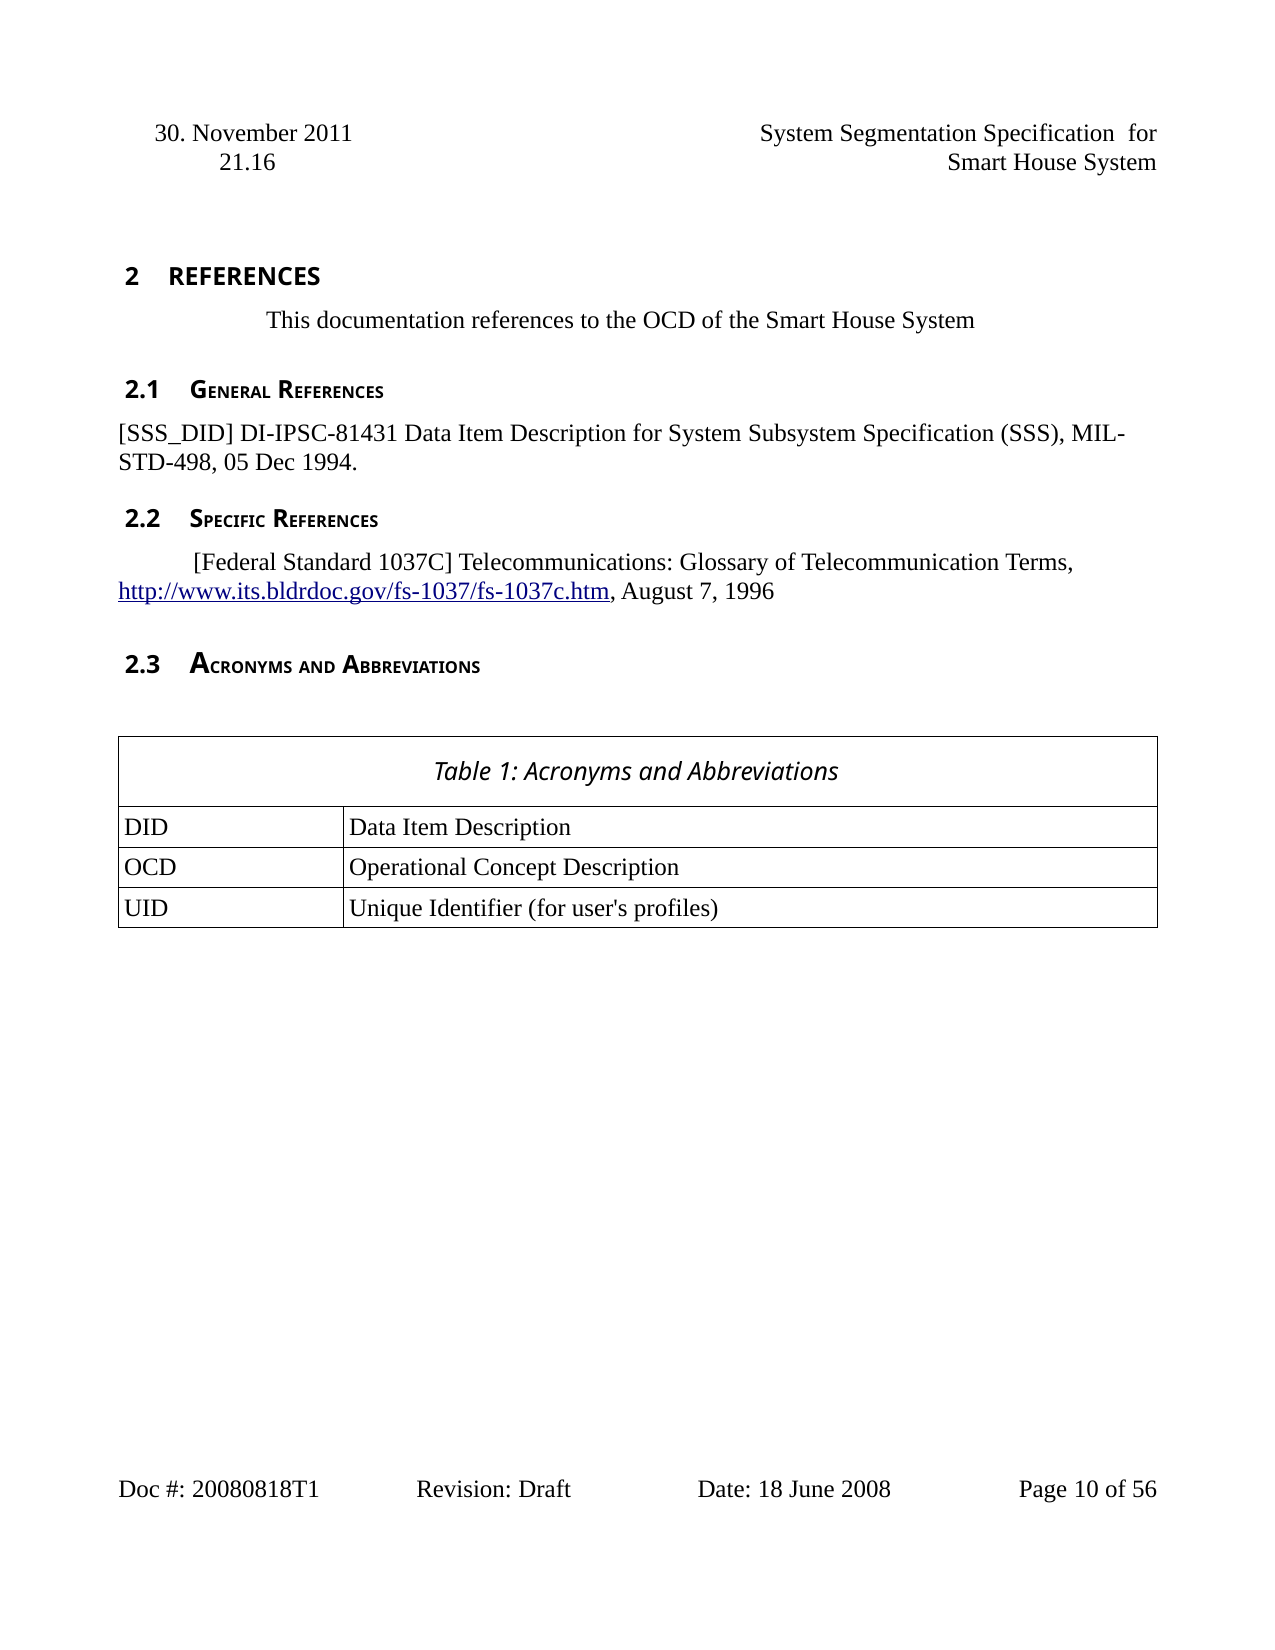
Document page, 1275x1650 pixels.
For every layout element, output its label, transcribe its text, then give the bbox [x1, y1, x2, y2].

table_cell OCD [119, 848, 343, 887]
table_cell DID [119, 807, 343, 847]
table_header Table 1: Acronyms and Abbreviations [119, 737, 1157, 806]
subtitle Specific References [118, 501, 1157, 535]
text [SSS_DID] DI-IPSC-81431 Data Item Description for System Subsystem Specification (SSS), MIL-STD-498, 05 Dec 1994. [118, 418, 1157, 476]
subtitle Acronyms and Abbreviations [118, 642, 1157, 682]
subtitle References [118, 259, 1157, 293]
text [Federal Standard 1037C] Telecommunications: Glossary of Telecommunication Terms, http://www.its.bldrdoc.gov/fs-1037/fs-1037c.htm, August 7, 1996 [118, 547, 1157, 605]
table_cell Data Item Description [344, 807, 1157, 847]
table_cell Operational Concept Description [344, 848, 1157, 887]
text This documentation references to the OCD of the Smart House System [118, 305, 1157, 334]
table_cell Unique Identifier (for user's profiles) [344, 888, 1157, 927]
subtitle General References [118, 372, 1157, 406]
table_cell UID [119, 888, 343, 927]
